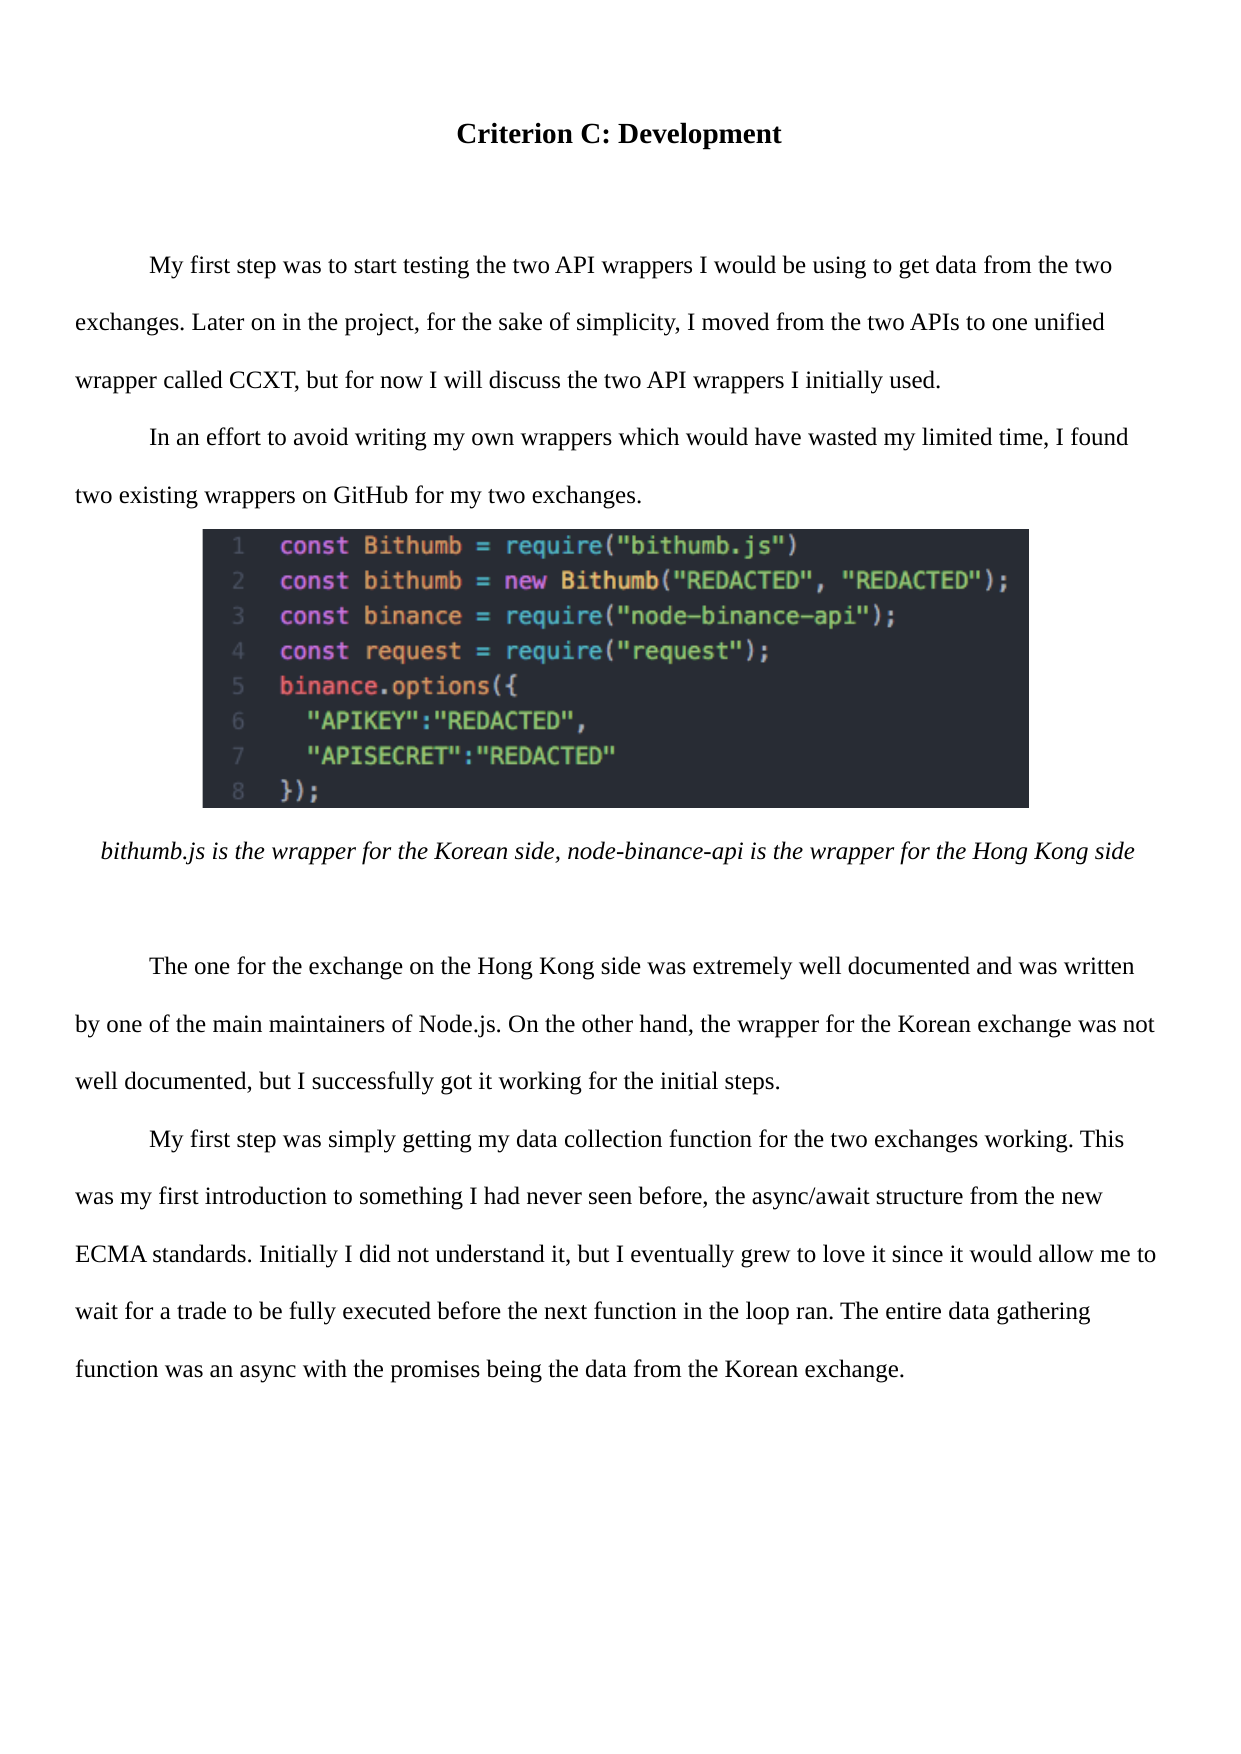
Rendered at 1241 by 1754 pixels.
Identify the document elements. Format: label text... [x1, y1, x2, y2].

text In an effort to avoid writing my own wrappers which would have wasted my limited time, I found two existing wrappers on GitHub for my two exchanges. [75, 422, 1163, 509]
text My first step was simply getting my data collection function for the two exchanges working. This was my first introduction to something I had never seen before, the async/await structure from the new ECMA standards. Initially I did not understand it, but I eventually grew to love it since it would allow me to wait for a trade to be fully executed before the next function in the loop ran. The entire data gathering function was an async with the promises being the data from the Korean exchange. [75, 1124, 1163, 1382]
picture [202, 529, 1029, 808]
text Criterion C: Development [75, 116, 1163, 149]
text bithumb.js is the wrapper for the Korean side, node-binance-api is the wrapper for the Hong Kong side [75, 537, 1163, 865]
text My first step was to start testing the two API wrappers I would be using to get data from the two exchanges. Later on in the project, for the sake of simplicity, I moved from the two APIs to one unified wrapper called CCXT, but for now I will discuss the two API wrappers I initially used. [75, 250, 1163, 394]
text The one for the exchange on the Hong Kong side was extremely well documented and was written by one of the main maintainers of Node.js. On the other hand, the wrapper for the Korean exchange was not well documented, but I successfully got it working for the initial steps. [75, 951, 1163, 1095]
